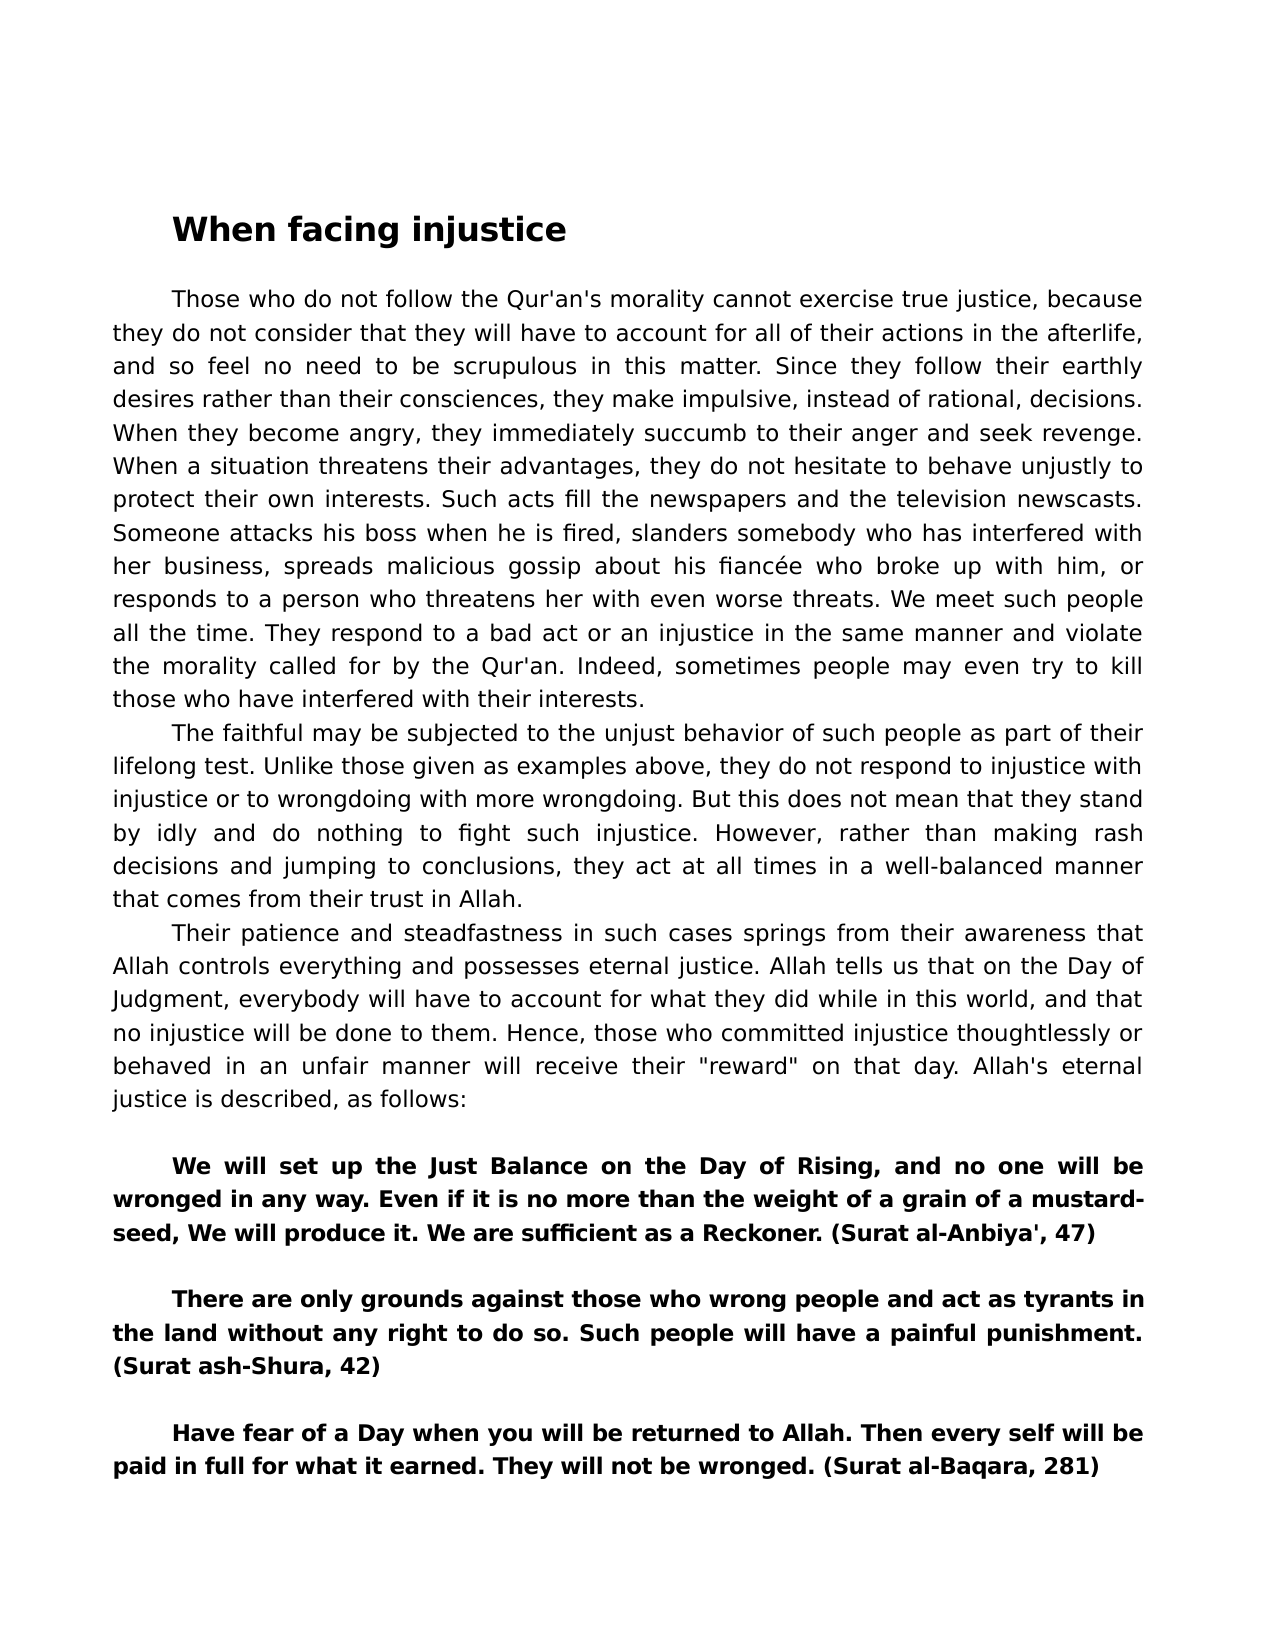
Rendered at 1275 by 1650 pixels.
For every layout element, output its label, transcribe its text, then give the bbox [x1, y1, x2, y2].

text Those who do not follow the Qur'an's morality cannot exercise true justice, because they do not consider that they will have to account for all of their actions in the afterlife, and so feel no need to be scrupulous in this matter. Since they follow their earthly desires rather than their consciences, they make impulsive, instead of rational, decisions. When they become angry, they immediately succumb to their anger and seek revenge. When a situation threatens their advantages, they do not hesitate to behave unjustly to protect their own interests. Such acts fill the newspapers and the television newscasts. Someone attacks his boss when he is fired, slanders somebody who has interfered with her business, spreads malicious gossip about his fiancée who broke up with him, or responds to a person who threatens her with even worse threats. We meet such people all the time. They respond to a bad act or an injustice in the same manner and violate the morality called for by the Qur'an. Indeed, sometimes people may even try to kill those who have interfered with their interests. [112, 281, 1145, 714]
text Have fear of a Day when you will be returned to Allah. Then every self will be paid in full for what it earned. They will not be wronged. (Surat al-Baqara, 281) [112, 1414, 1145, 1481]
text There are only grounds against those who wrong people and act as tyrants in the land without any right to do so. Such people will have a painful punishment. (Surat ash-Shura, 42) [112, 1281, 1145, 1381]
text Their patience and steadfastness in such cases springs from their awareness that Allah controls everything and possesses eternal justice. Allah tells us that on the Day of Judgment, everybody will have to account for what they did while in this world, and that no injustice will be done to them. Hence, those who committed injustice thoughtlessly or behaved in an unfair manner will receive their "reward" on that day. Allah's eternal justice is described, as follows: [112, 914, 1145, 1114]
text We will set up the Just Balance on the Day of Rising, and no one will be wronged in any way. Even if it is no more than the weight of a grain of a mustard-seed, We will produce it. We are sufficient as a Reckoner. (Surat al-Anbiya', 47) [112, 1148, 1145, 1248]
text When facing injustice [112, 214, 1145, 248]
text The faithful may be subjected to the unjust behavior of such people as part of their lifelong test. Unlike those given as examples above, they do not respond to injustice with injustice or to wrongdoing with more wrongdoing. But this does not mean that they stand by idly and do nothing to fight such injustice. However, rather than making rash decisions and jumping to conclusions, they act at all times in a well-balanced manner that comes from their trust in Allah. [112, 714, 1145, 914]
